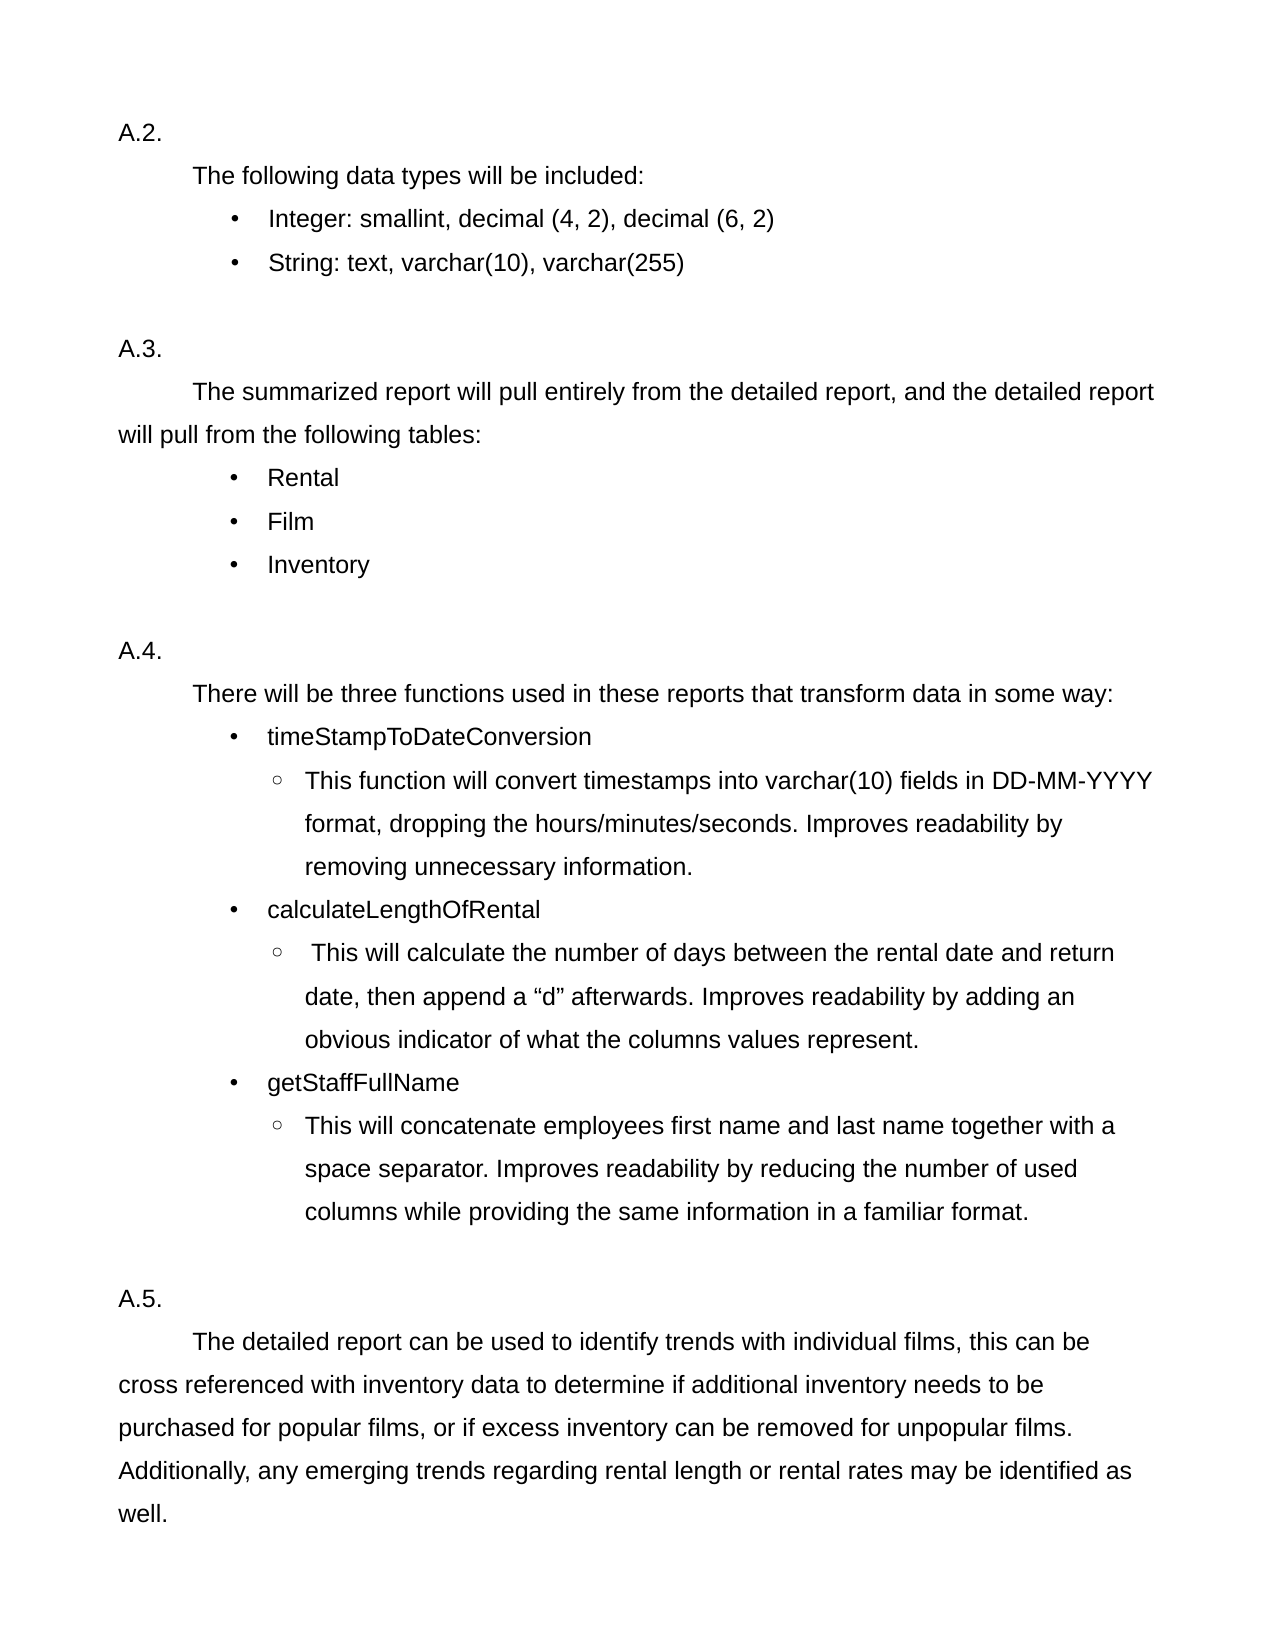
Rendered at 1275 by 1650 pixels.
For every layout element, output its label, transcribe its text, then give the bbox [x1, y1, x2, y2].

list This will calculate the number of days between the rental date and return date, then append a “d” afterwards. Improves readability by adding an obvious indicator of what the columns values represent. [267, 938, 1157, 1053]
text There will be three functions used in these reports that transform data in some way: [118, 679, 1157, 708]
text The summarized report will pull entirely from the detailed report, and the detailed report will pull from the following tables: [118, 377, 1157, 449]
list timeStampToDateConversion [229, 722, 1157, 751]
text The detailed report can be used to identify trends with individual films, this can be cross referenced with inventory data to determine if additional inventory needs to be purchased for popular films, or if excess inventory can be removed for unpopular films. Additionally, any emerging trends regarding rental length or rental rates may be identified as well. [118, 1327, 1157, 1528]
list This will concatenate employees first name and last name together with a space separator. Improves readability by reducing the number of used columns while providing the same information in a familiar format. [267, 1111, 1157, 1226]
list calculateLengthOfRental [229, 895, 1157, 924]
list Film [229, 507, 1157, 535]
list This function will convert timestamps into varchar(10) fields in DD-MM-YYYY format, dropping the hours/minutes/seconds. Improves readability by removing unnecessary information. [267, 766, 1157, 881]
text The following data types will be included: [118, 161, 1157, 190]
list String: text, varchar(10), varchar(255) [231, 248, 1157, 276]
text A.5. [118, 1284, 1157, 1312]
list Integer: smallint, decimal (4, 2), decimal (6, 2) [231, 204, 1157, 233]
text A.4. [118, 636, 1157, 665]
text A.3. [118, 334, 1157, 363]
list getStaffFullName [229, 1068, 1157, 1097]
list Rental [229, 463, 1157, 492]
text A.2. [118, 118, 1157, 147]
list Inventory [229, 550, 1157, 579]
